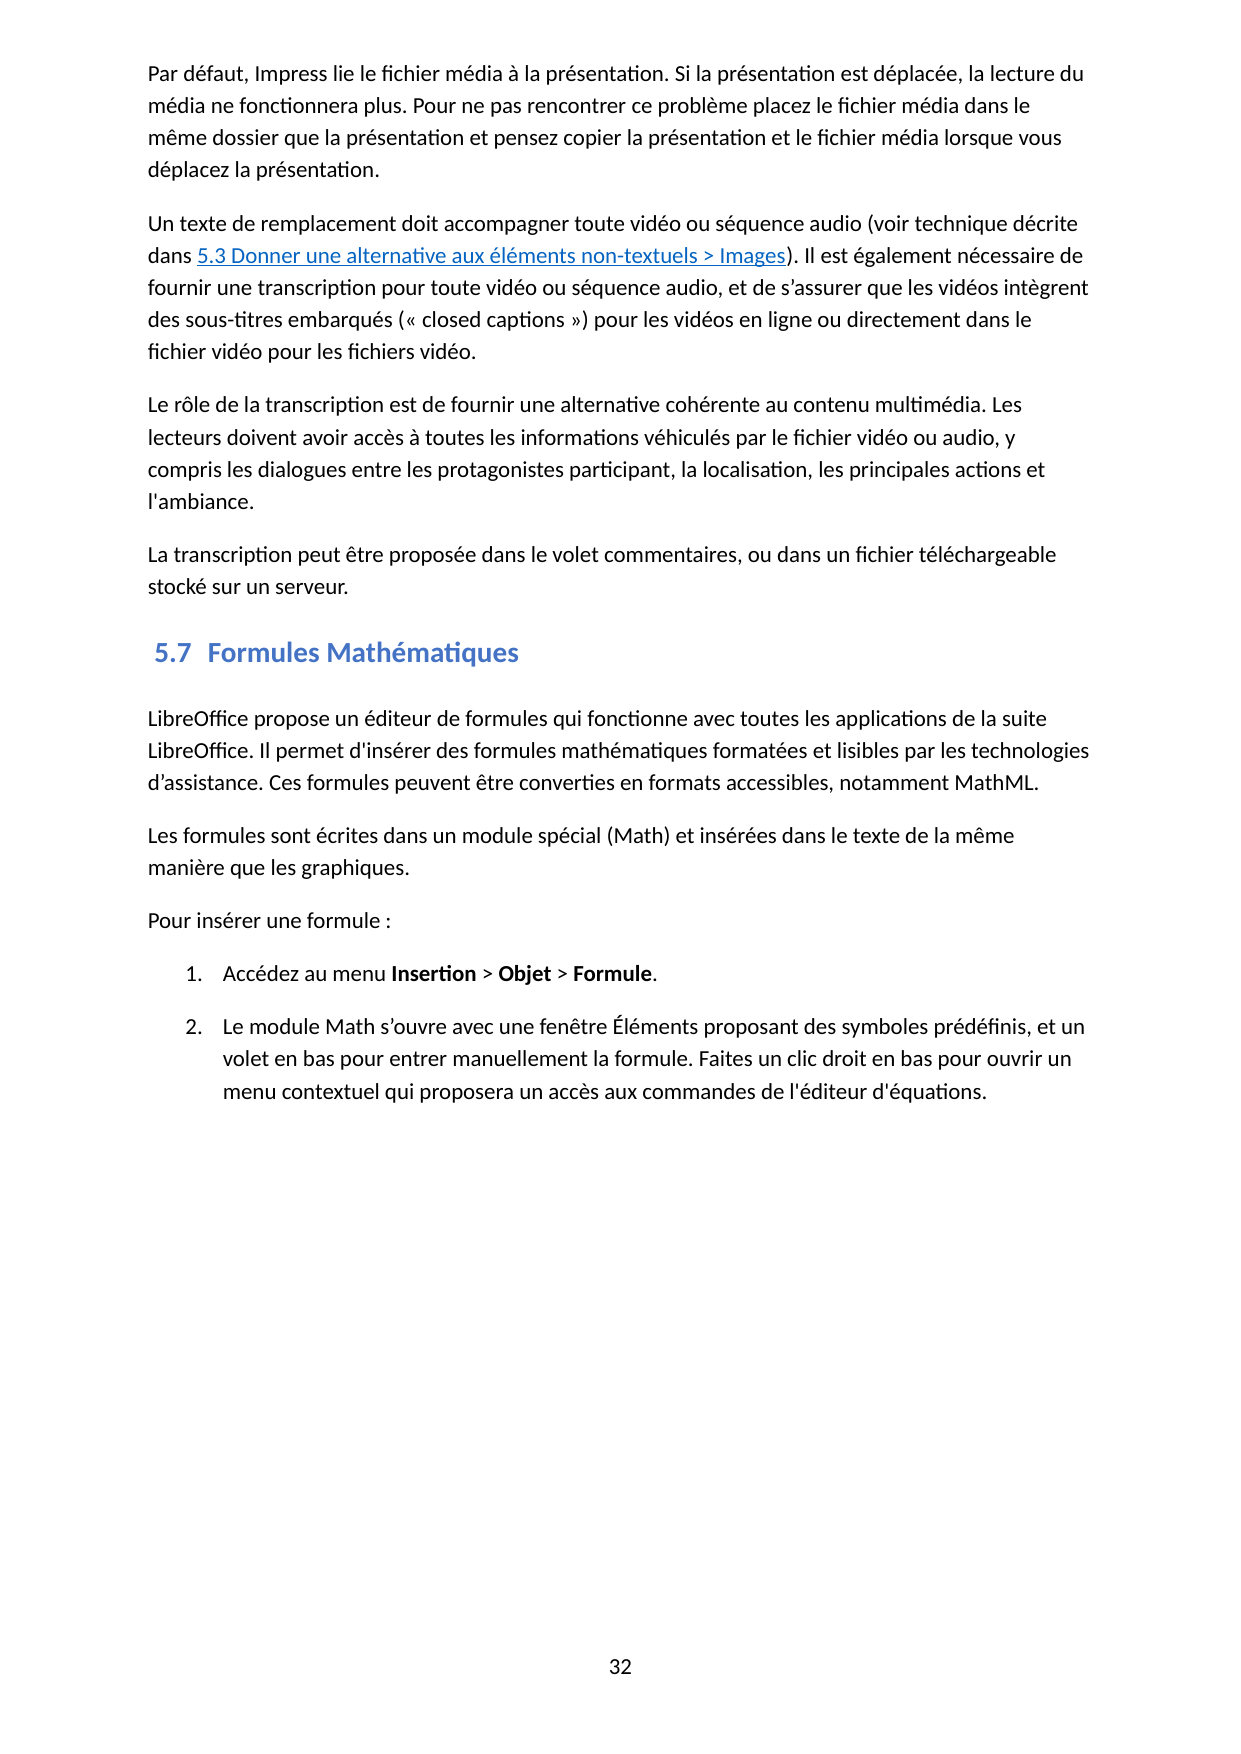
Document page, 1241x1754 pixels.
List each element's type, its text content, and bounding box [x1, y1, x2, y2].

list Accédez au menu Insertion > Objet > Formule. [185, 959, 1093, 987]
text Un texte de remplacement doit accompagner toute vidéo ou séquence audio (voir technique décrite dans 5.3 Donner une alternative aux éléments non-textuels > Images). Il est également nécessaire de fournir une transcription pour toute vidéo ou séquence audio, et de s’assurer que les vidéos intègrent des sous-titres embarqués (« closed captions ») pour les vidéos en ligne ou directement dans le fichier vidéo pour les fichiers vidéo. [148, 209, 1093, 365]
text Les formules sont écrites dans un module spécial (Math) et insérées dans le texte de la même manière que les graphiques. [148, 821, 1093, 881]
list Le module Math s’ouvre avec une fenêtre Éléments proposant des symboles prédéfinis, et un volet en bas pour entrer manuellement la formule. Faites un clic droit en bas pour ouvrir un menu contextuel qui proposera un accès aux commandes de l'éditeur d'équations. [185, 1012, 1093, 1105]
text LibreOffice propose un éditeur de formules qui fonctionne avec toutes les applications de la suite LibreOffice. Il permet d'insérer des formules mathématiques formatées et lisibles par les technologies d’assistance. Ces formules peuvent être converties en formats accessibles, notamment MathML. [148, 704, 1093, 796]
text Pour insérer une formule : [148, 906, 1093, 934]
text La transcription peut être proposée dans le volet commentaires, ou dans un fichier téléchargeable stocké sur un serveur. [148, 540, 1093, 600]
subtitle Formules Mathématiques [148, 634, 1093, 669]
text Le rôle de la transcription est de fournir une alternative cohérente au contenu multimédia. Les lecteurs doivent avoir accès à toutes les informations véhiculés par le fichier vidéo ou audio, y compris les dialogues entre les protagonistes participant, la localisation, les principales actions et l'ambiance. [148, 390, 1093, 515]
text Par défaut, Impress lie le fichier média à la présentation. Si la présentation est déplacée, la lecture du média ne fonctionnera plus. Pour ne pas rencontrer ce problème placez le fichier média dans le même dossier que la présentation et pensez copier la présentation et le fichier média lorsque vous déplacez la présentation. [148, 59, 1093, 184]
